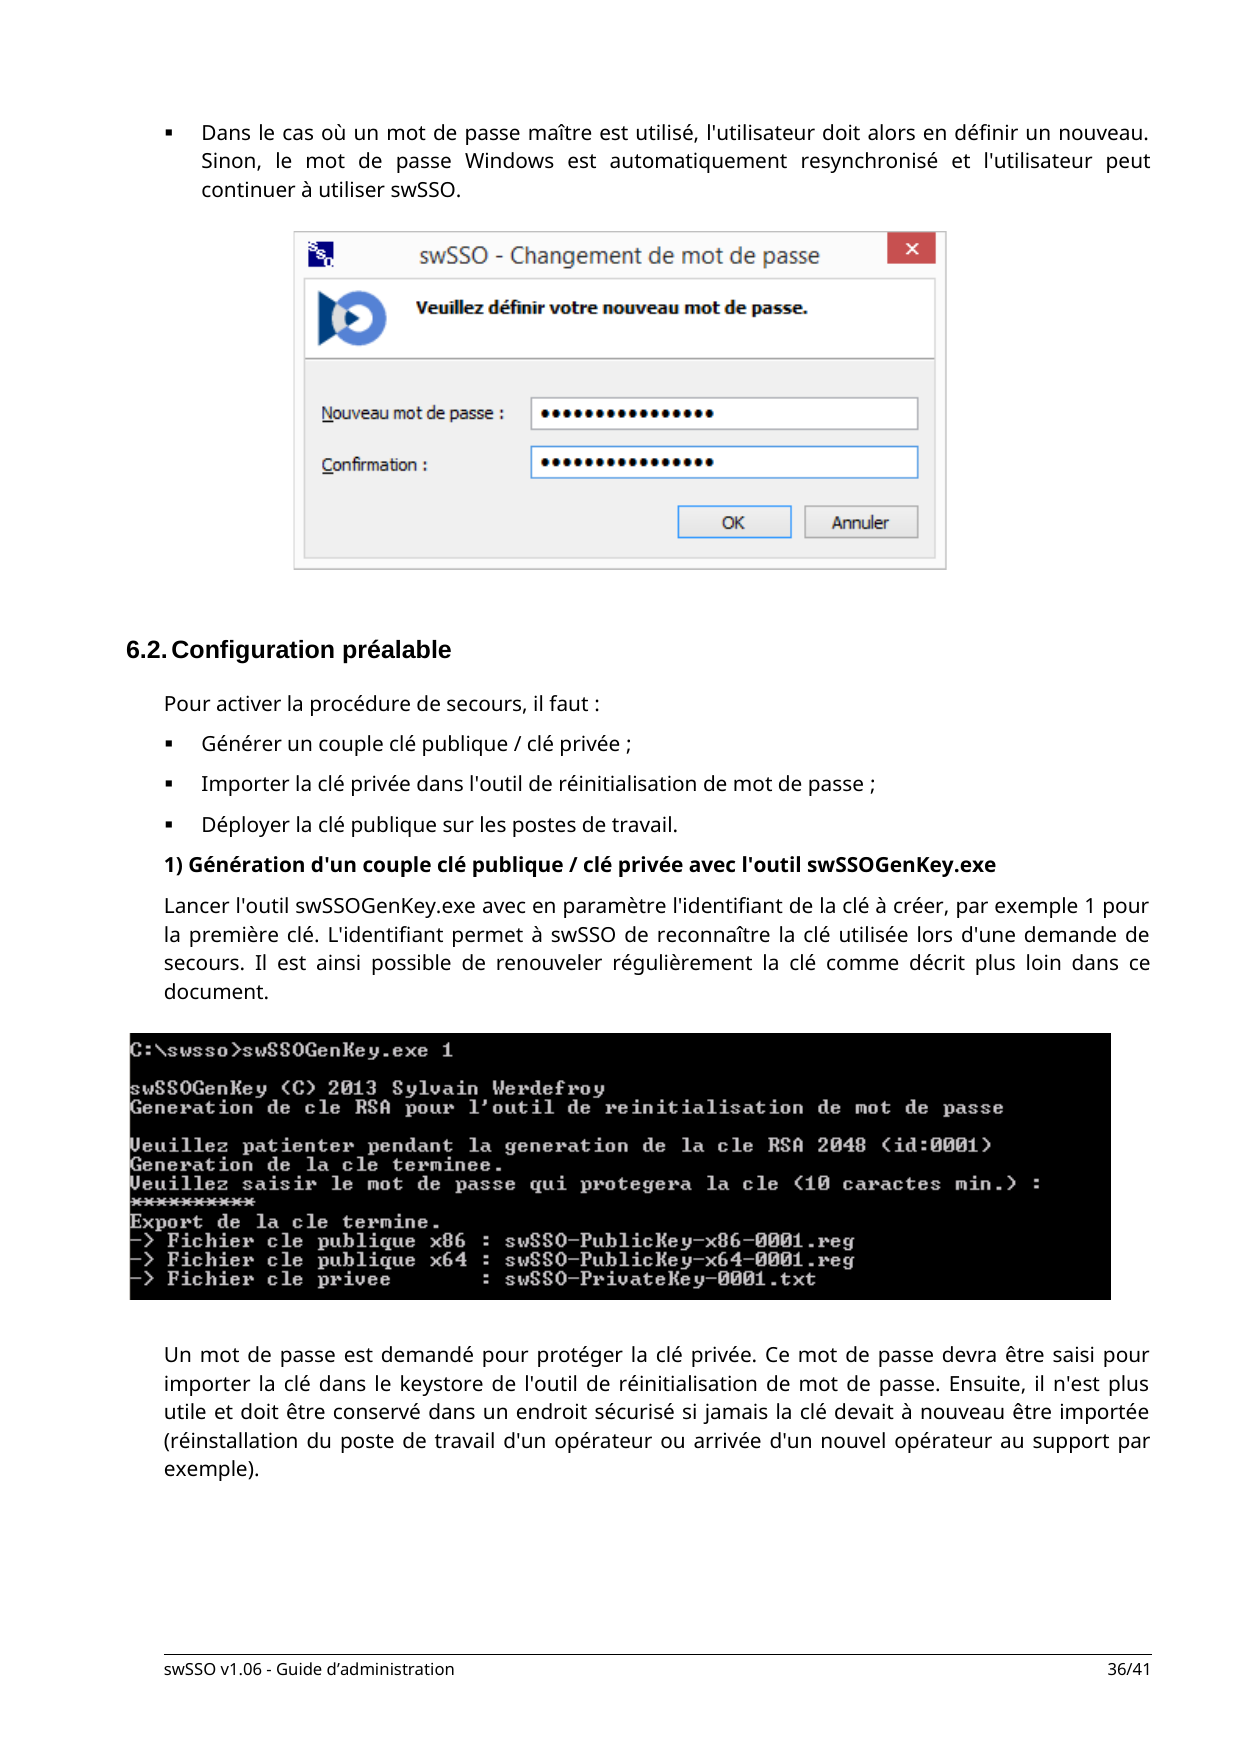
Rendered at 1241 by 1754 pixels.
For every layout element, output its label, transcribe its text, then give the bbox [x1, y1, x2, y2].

text Lancer l'outil swSSOGenKey.exe avec en paramètre l'identifiant de la clé à créer, par exemple 1 pour la première clé. L'identifiant permet à swSSO de reconnaître la clé utilisée lors d'une demande de secours. Il est ainsi possible de renouveler régulièrement la clé comme décrit plus loin dans ce document. [164, 892, 1152, 1005]
list Déployer la clé publique sur les postes de travail. [164, 810, 1152, 838]
list Dans le cas où un mot de passe maître est utilisé, l'utilisateur doit alors en définir un nouveau. Sinon, le mot de passe Windows est automatiquement resynchronisé et l'utilisateur peut continuer à utiliser swSSO. [164, 118, 1152, 203]
list Générer un couple clé publique / clé privée ; [164, 729, 1152, 758]
list Importer la clé privée dans l'outil de réinitialisation de mot de passe ; [164, 769, 1152, 798]
picture [293, 231, 947, 570]
text 1) Génération d'un couple clé publique / clé privée avec l'outil swSSOGenKey.exe [164, 851, 1152, 879]
text Pour activer la procédure de secours, il faut : [164, 689, 1152, 717]
text Un mot de passe est demandé pour protéger la clé privée. Ce mot de passe devra être saisi pour importer la clé dans le keystore de l'outil de réinitialisation de mot de passe. Ensuite, il n'est plus utile et doit être conservé dans un endroit sécurisé si jamais la clé devait à nouveau être importée (réinstallation du poste de travail d'un opérateur ou arrivée d'un nouvel opérateur au support par exemple). [164, 1340, 1152, 1483]
subtitle Configuration préalable [126, 635, 1152, 664]
